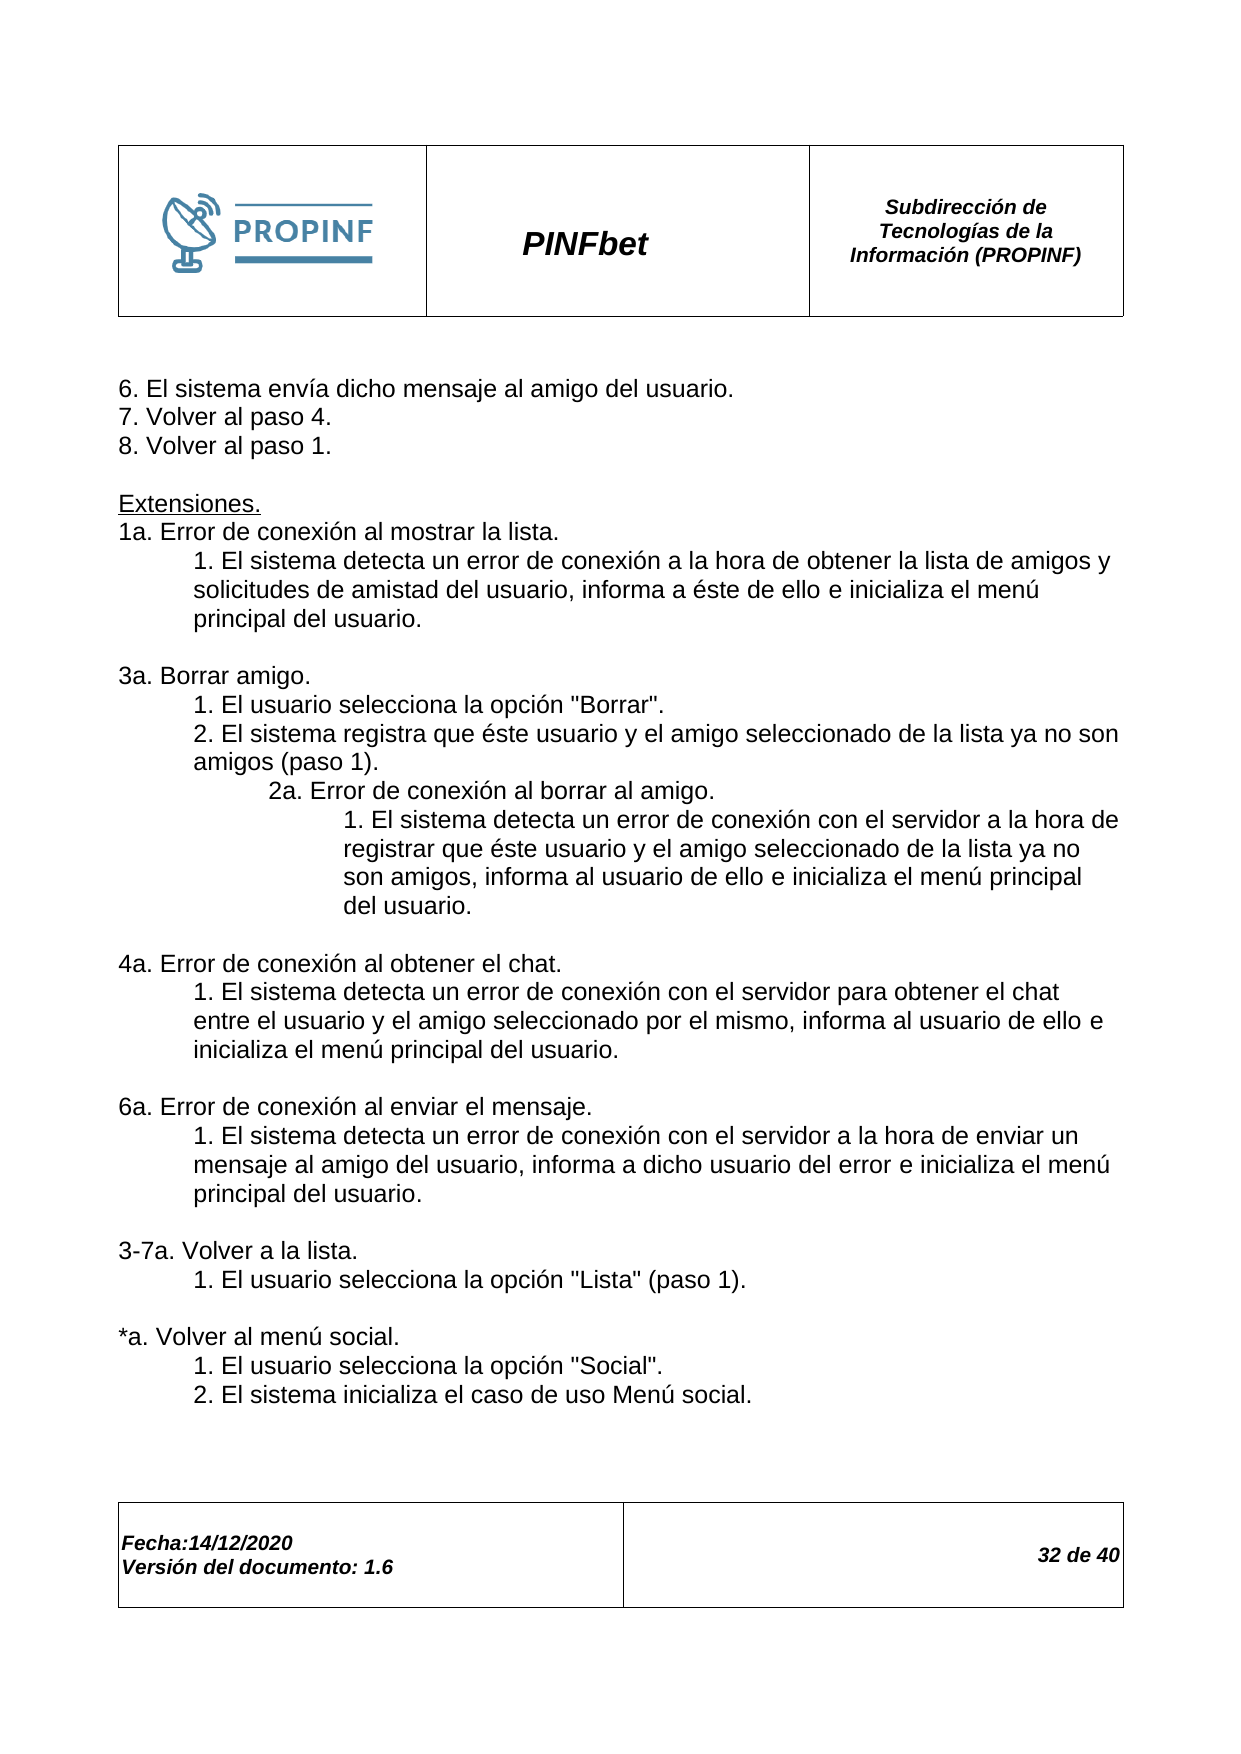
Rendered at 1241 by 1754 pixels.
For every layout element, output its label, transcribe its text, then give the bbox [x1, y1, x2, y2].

text 2a. Error de conexión al borrar al amigo. [118, 776, 1122, 805]
text 2. El sistema inicializa el caso de uso Menú social. [118, 1380, 1122, 1409]
text 1. El sistema detecta un error de conexión a la hora de obtener la lista de amigos y solicitudes de amistad del usuario, informa a éste de ello e inicializa el menú principal del usuario. [118, 546, 1122, 632]
text 1. El sistema detecta un error de conexión con el servidor a la hora de enviar un mensaje al amigo del usuario, informa a dicho usuario del error e inicializa el menú principal del usuario. [118, 1121, 1122, 1207]
picture [126, 170, 414, 301]
text 1. El usuario selecciona la opción "Lista" (paso 1). [118, 1265, 1122, 1294]
text 1. El sistema detecta un error de conexión con el servidor para obtener el chat entre el usuario y el amigo seleccionado por el mismo, informa al usuario de ello e inicializa el menú principal del usuario. [118, 977, 1122, 1064]
text 8. Volver al paso 1. [118, 431, 1122, 460]
text 1a. Error de conexión al mostrar la lista. [118, 517, 1122, 546]
text 2. El sistema registra que éste usuario y el amigo seleccionado de la lista ya no son amigos (paso 1). [118, 719, 1122, 776]
text 6. El sistema envía dicho mensaje al amigo del usuario. [118, 374, 1122, 402]
text 1. El usuario selecciona la opción "Borrar". [118, 690, 1122, 719]
text 6a. Error de conexión al enviar el mensaje. [118, 1092, 1122, 1121]
text 1. El usuario selecciona la opción "Social". [118, 1351, 1122, 1380]
text 3a. Borrar amigo. [118, 661, 1122, 690]
text 3-7a. Volver a la lista. [118, 1236, 1122, 1265]
text 1. El sistema detecta un error de conexión con el servidor a la hora de registrar que éste usuario y el amigo seleccionado de la lista ya no son amigos, informa al usuario de ello e inicializa el menú principal del usuario. [118, 805, 1122, 920]
text Extensiones. [118, 489, 1122, 517]
text 7. Volver al paso 4. [118, 402, 1122, 431]
text *a. Volver al menú social. [118, 1322, 1122, 1351]
text 4a. Error de conexión al obtener el chat. [118, 949, 1122, 977]
